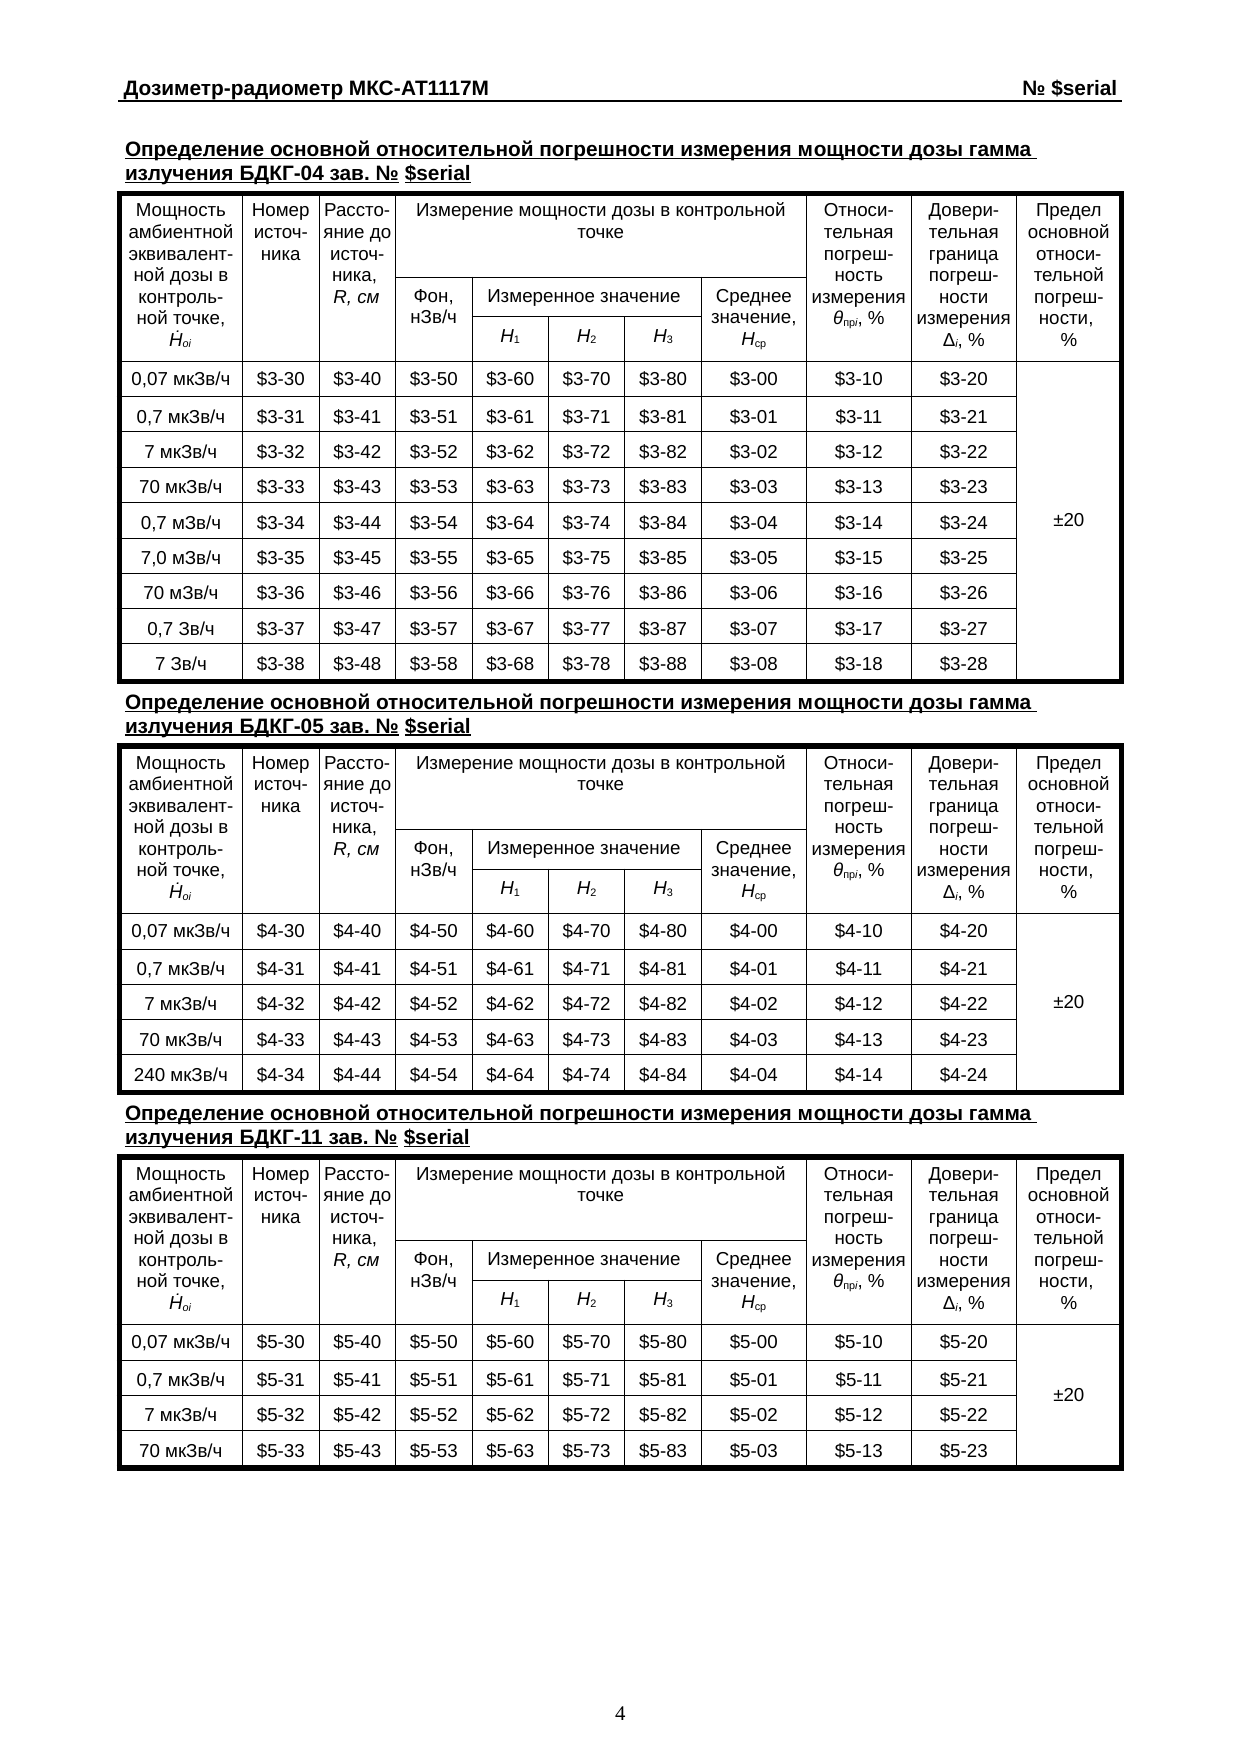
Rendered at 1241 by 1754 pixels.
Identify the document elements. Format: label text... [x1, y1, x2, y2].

table_cell Предел основной относи-тельной погреш-ности, % [1017, 1160, 1119, 1324]
table_cell 7 мкЗв/ч [122, 432, 242, 467]
table_cell $3-02 [702, 432, 806, 467]
table_cell $3-82 [625, 432, 701, 467]
table_cell $3-86 [625, 574, 701, 608]
table_cell 70 мкЗв/ч [122, 1020, 242, 1054]
table_cell $3-61 [473, 397, 548, 431]
table_cell $3-13 [807, 468, 911, 502]
table_cell $5-62 [473, 1396, 548, 1430]
table_cell Относи-тельная погреш-ность измерения θпрi, % [807, 749, 911, 913]
table_cell $5-82 [625, 1396, 701, 1430]
table_cell Измеренное значение [473, 830, 701, 868]
table_cell $3-10 [807, 362, 911, 396]
table_cell $3-46 [320, 574, 395, 608]
table_cell Относи-тельная погреш-ность измерения θпрi, % [807, 196, 911, 361]
table_cell $3-80 [625, 362, 701, 396]
table_cell $3-83 [625, 468, 701, 502]
table_cell $4-22 [912, 985, 1016, 1019]
table_cell Номер источ-ника [243, 196, 319, 361]
table_cell $4-62 [473, 985, 548, 1019]
table_cell H2 [549, 1281, 624, 1324]
table_cell $4-64 [473, 1055, 548, 1090]
table_cell Среднее значение, Hср [702, 1241, 806, 1324]
table_cell $3-63 [473, 468, 548, 502]
table_cell $3-17 [807, 609, 911, 643]
table_cell H3 [625, 1281, 701, 1324]
table_cell $3-81 [625, 397, 701, 431]
table_cell $5-01 [702, 1361, 806, 1395]
table_cell $5-40 [320, 1325, 395, 1359]
table_cell $4-42 [320, 985, 395, 1019]
table_cell 7 Зв/ч [122, 644, 242, 679]
table_cell $4-34 [243, 1055, 319, 1090]
table_cell $3-12 [807, 432, 911, 467]
table_cell $4-11 [807, 950, 911, 984]
table_cell $3-65 [473, 539, 548, 573]
table_cell $5-53 [396, 1431, 472, 1465]
table_cell $3-31 [243, 397, 319, 431]
table_cell $5-02 [702, 1396, 806, 1430]
table_cell 0,07 мкЗв/ч [122, 914, 242, 948]
table_cell $5-03 [702, 1431, 806, 1465]
table_header Определение основной относительной погрешности измерения мощности дозы гамма излучения БДКГ-11 зав. № $serial [119, 1095, 1121, 1154]
table_cell ±20 [1017, 1325, 1119, 1465]
table_cell ±20 [1017, 914, 1119, 1090]
table_cell $4-60 [473, 914, 548, 948]
table_cell Относи-тельная погреш-ность измерения θпрi, % [807, 1160, 911, 1324]
table_cell Измерение мощности дозы в контрольной точке [396, 196, 806, 277]
table_cell 0,7 Зв/ч [122, 609, 242, 643]
table_cell $3-24 [912, 503, 1016, 537]
table_cell $4-53 [396, 1020, 472, 1054]
table_cell H3 [625, 317, 701, 361]
table_cell Среднее значение, Hср [702, 830, 806, 913]
table_cell $3-33 [243, 468, 319, 502]
table_cell $4-71 [549, 950, 624, 984]
table_cell $5-10 [807, 1325, 911, 1359]
table_cell $4-04 [702, 1055, 806, 1090]
table_cell $3-36 [243, 574, 319, 608]
table_cell $4-02 [702, 985, 806, 1019]
table_cell $3-38 [243, 644, 319, 679]
table_cell $4-70 [549, 914, 624, 948]
table_cell $5-83 [625, 1431, 701, 1465]
table_cell $3-22 [912, 432, 1016, 467]
table_cell $3-54 [396, 503, 472, 537]
table_cell Предел основной относи-тельной погреш-ности, % [1017, 196, 1119, 361]
table_cell $3-30 [243, 362, 319, 396]
table_cell $3-11 [807, 397, 911, 431]
table_cell $3-52 [396, 432, 472, 467]
table_cell Рассто-яние до источ-ника, R, см [320, 749, 395, 913]
table_cell $4-63 [473, 1020, 548, 1054]
table_cell $5-72 [549, 1396, 624, 1430]
table_cell $3-84 [625, 503, 701, 537]
table_cell Предел основной относи-тельной погреш-ности, % [1017, 749, 1119, 913]
table_cell 0,7 мкЗв/ч [122, 1361, 242, 1395]
table_cell $4-72 [549, 985, 624, 1019]
table_cell $3-70 [549, 362, 624, 396]
table_cell $4-80 [625, 914, 701, 948]
table_cell Фон, нЗв/ч [396, 278, 472, 361]
table_cell $4-32 [243, 985, 319, 1019]
table_cell Рассто-яние до источ-ника, R, см [320, 196, 395, 361]
table_cell $5-41 [320, 1361, 395, 1395]
table_cell 7 мкЗв/ч [122, 1396, 242, 1430]
table_cell $4-52 [396, 985, 472, 1019]
table_cell $3-32 [243, 432, 319, 467]
table_cell $4-31 [243, 950, 319, 984]
table_cell $3-88 [625, 644, 701, 679]
table_cell $4-73 [549, 1020, 624, 1054]
table_cell $4-13 [807, 1020, 911, 1054]
table_cell Измерение мощности дозы в контрольной точке [396, 749, 806, 829]
table_cell Довери-тельная граница погреш-ности измерения Δi, % [912, 196, 1016, 361]
table_cell $3-44 [320, 503, 395, 537]
table_cell H1 [473, 317, 548, 361]
table_cell $4-43 [320, 1020, 395, 1054]
table_cell $5-60 [473, 1325, 548, 1359]
table_cell $4-74 [549, 1055, 624, 1090]
table_cell $3-20 [912, 362, 1016, 396]
table_cell $3-85 [625, 539, 701, 573]
table_cell $3-57 [396, 609, 472, 643]
table_cell $4-44 [320, 1055, 395, 1090]
table_cell $3-47 [320, 609, 395, 643]
table_cell $3-08 [702, 644, 806, 679]
table_cell $3-74 [549, 503, 624, 537]
table_cell H1 [473, 870, 548, 913]
table_cell 70 мкЗв/ч [122, 468, 242, 502]
table_cell 240 мкЗв/ч [122, 1055, 242, 1090]
table_cell $5-51 [396, 1361, 472, 1395]
table_cell $3-73 [549, 468, 624, 502]
table_cell $4-82 [625, 985, 701, 1019]
table_cell Рассто-яние до источ-ника, R, см [320, 1160, 395, 1324]
table_cell H2 [549, 870, 624, 913]
table_cell $3-00 [702, 362, 806, 396]
table_cell Довери-тельная граница погреш-ности измерения Δi, % [912, 1160, 1016, 1324]
table_cell $3-76 [549, 574, 624, 608]
table_cell $3-01 [702, 397, 806, 431]
table_cell 70 мкЗв/ч [122, 1431, 242, 1465]
table_cell $5-61 [473, 1361, 548, 1395]
table_cell $3-71 [549, 397, 624, 431]
table_cell Мощность амбиентной эквивалент-ной дозы в контроль- ной точке, Ḣoi [122, 749, 242, 913]
table_cell Измеренное значение [473, 278, 701, 316]
table_cell $5-32 [243, 1396, 319, 1430]
table_cell Номер источ-ника [243, 1160, 319, 1324]
table_cell $5-20 [912, 1325, 1016, 1359]
table_cell Измеренное значение [473, 1241, 701, 1279]
table_cell $3-07 [702, 609, 806, 643]
table_cell $3-16 [807, 574, 911, 608]
table_cell $3-06 [702, 574, 806, 608]
table_cell $3-72 [549, 432, 624, 467]
table_cell $5-42 [320, 1396, 395, 1430]
table_cell $5-50 [396, 1325, 472, 1359]
table_cell Измерение мощности дозы в контрольной точке [396, 1160, 806, 1240]
table_cell $3-05 [702, 539, 806, 573]
table_cell $4-84 [625, 1055, 701, 1090]
table_cell H2 [549, 317, 624, 361]
table_cell Номер источ-ника [243, 749, 319, 913]
table_cell $5-13 [807, 1431, 911, 1465]
table_cell $4-20 [912, 914, 1016, 948]
table_cell $3-03 [702, 468, 806, 502]
table_cell $3-43 [320, 468, 395, 502]
table_cell H1 [473, 1281, 548, 1324]
table_cell $3-42 [320, 432, 395, 467]
table_cell $3-77 [549, 609, 624, 643]
table_cell $3-45 [320, 539, 395, 573]
table_cell Мощность амбиентной эквивалент-ной дозы в контроль- ной точке, Ḣoi [122, 1160, 242, 1324]
table_cell Фон, нЗв/ч [396, 830, 472, 913]
table_cell $3-14 [807, 503, 911, 537]
table_cell $3-64 [473, 503, 548, 537]
table_cell $4-54 [396, 1055, 472, 1090]
table_cell $3-51 [396, 397, 472, 431]
table_cell 7 мкЗв/ч [122, 985, 242, 1019]
table_cell $3-48 [320, 644, 395, 679]
table_cell $4-83 [625, 1020, 701, 1054]
table_cell $4-24 [912, 1055, 1016, 1090]
table_cell $5-81 [625, 1361, 701, 1395]
table_cell $3-53 [396, 468, 472, 502]
table_cell $5-21 [912, 1361, 1016, 1395]
table_cell $3-25 [912, 539, 1016, 573]
table_cell $5-12 [807, 1396, 911, 1430]
table_cell $4-30 [243, 914, 319, 948]
table_cell 0,07 мкЗв/ч [122, 1325, 242, 1359]
table_cell $3-50 [396, 362, 472, 396]
table_cell $3-78 [549, 644, 624, 679]
table_cell $4-33 [243, 1020, 319, 1054]
table_cell $4-00 [702, 914, 806, 948]
table_cell $5-00 [702, 1325, 806, 1359]
table_cell $3-40 [320, 362, 395, 396]
table_cell $4-10 [807, 914, 911, 948]
table_cell 0,7 мкЗв/ч [122, 397, 242, 431]
table_cell $4-41 [320, 950, 395, 984]
table_header Определение основной относительной погрешности измерения мощности дозы гамма излучения БДКГ-04 зав. № $serial [119, 132, 1121, 191]
table_cell $3-58 [396, 644, 472, 679]
table_cell $5-80 [625, 1325, 701, 1359]
table_cell $5-30 [243, 1325, 319, 1359]
table_cell $3-35 [243, 539, 319, 573]
table_cell 0,7 мЗв/ч [122, 503, 242, 537]
table_cell $5-63 [473, 1431, 548, 1465]
table_cell $4-21 [912, 950, 1016, 984]
table_cell $5-23 [912, 1431, 1016, 1465]
table_cell $3-67 [473, 609, 548, 643]
table_cell $3-23 [912, 468, 1016, 502]
table_cell $3-62 [473, 432, 548, 467]
table_cell $3-56 [396, 574, 472, 608]
table_cell $5-70 [549, 1325, 624, 1359]
table_cell $3-04 [702, 503, 806, 537]
table_cell $4-40 [320, 914, 395, 948]
table_cell Фон, нЗв/ч [396, 1241, 472, 1324]
table_cell $4-01 [702, 950, 806, 984]
table_cell 0,07 мкЗв/ч [122, 362, 242, 396]
table_cell $3-28 [912, 644, 1016, 679]
table_cell $3-18 [807, 644, 911, 679]
table_cell $5-22 [912, 1396, 1016, 1430]
table_cell ±20 [1017, 362, 1119, 679]
table_cell $3-37 [243, 609, 319, 643]
table_cell $4-14 [807, 1055, 911, 1090]
table_cell $3-87 [625, 609, 701, 643]
table_cell $3-27 [912, 609, 1016, 643]
table_cell $3-26 [912, 574, 1016, 608]
table_cell 7,0 мЗв/ч [122, 539, 242, 573]
table_cell $4-03 [702, 1020, 806, 1054]
table_cell $3-15 [807, 539, 911, 573]
table_cell $3-41 [320, 397, 395, 431]
table_cell $4-61 [473, 950, 548, 984]
table_cell $5-31 [243, 1361, 319, 1395]
table_cell $3-55 [396, 539, 472, 573]
table_cell $3-34 [243, 503, 319, 537]
table_cell $5-71 [549, 1361, 624, 1395]
table_cell Среднее значение, Hср [702, 278, 806, 361]
table_cell $4-81 [625, 950, 701, 984]
table_cell $3-68 [473, 644, 548, 679]
table_cell $5-52 [396, 1396, 472, 1430]
table_cell Довери-тельная граница погреш-ности измерения Δi, % [912, 749, 1016, 913]
table_header Определение основной относительной погрешности измерения мощности дозы гамма излучения БДКГ-05 зав. № $serial [119, 684, 1121, 743]
table_cell 70 мЗв/ч [122, 574, 242, 608]
table_cell $5-73 [549, 1431, 624, 1465]
table_cell $5-11 [807, 1361, 911, 1395]
table_cell $3-60 [473, 362, 548, 396]
table_cell Мощность амбиентной эквивалент-ной дозы в контроль- ной точке, Ḣoi [122, 196, 242, 361]
table_cell $4-23 [912, 1020, 1016, 1054]
table_cell $3-21 [912, 397, 1016, 431]
table_cell $5-43 [320, 1431, 395, 1465]
table_cell $3-66 [473, 574, 548, 608]
table_cell 0,7 мкЗв/ч [122, 950, 242, 984]
table_cell $3-75 [549, 539, 624, 573]
table_cell $4-50 [396, 914, 472, 948]
table_cell $5-33 [243, 1431, 319, 1465]
table_cell $4-51 [396, 950, 472, 984]
table_cell H3 [625, 870, 701, 913]
table_cell $4-12 [807, 985, 911, 1019]
